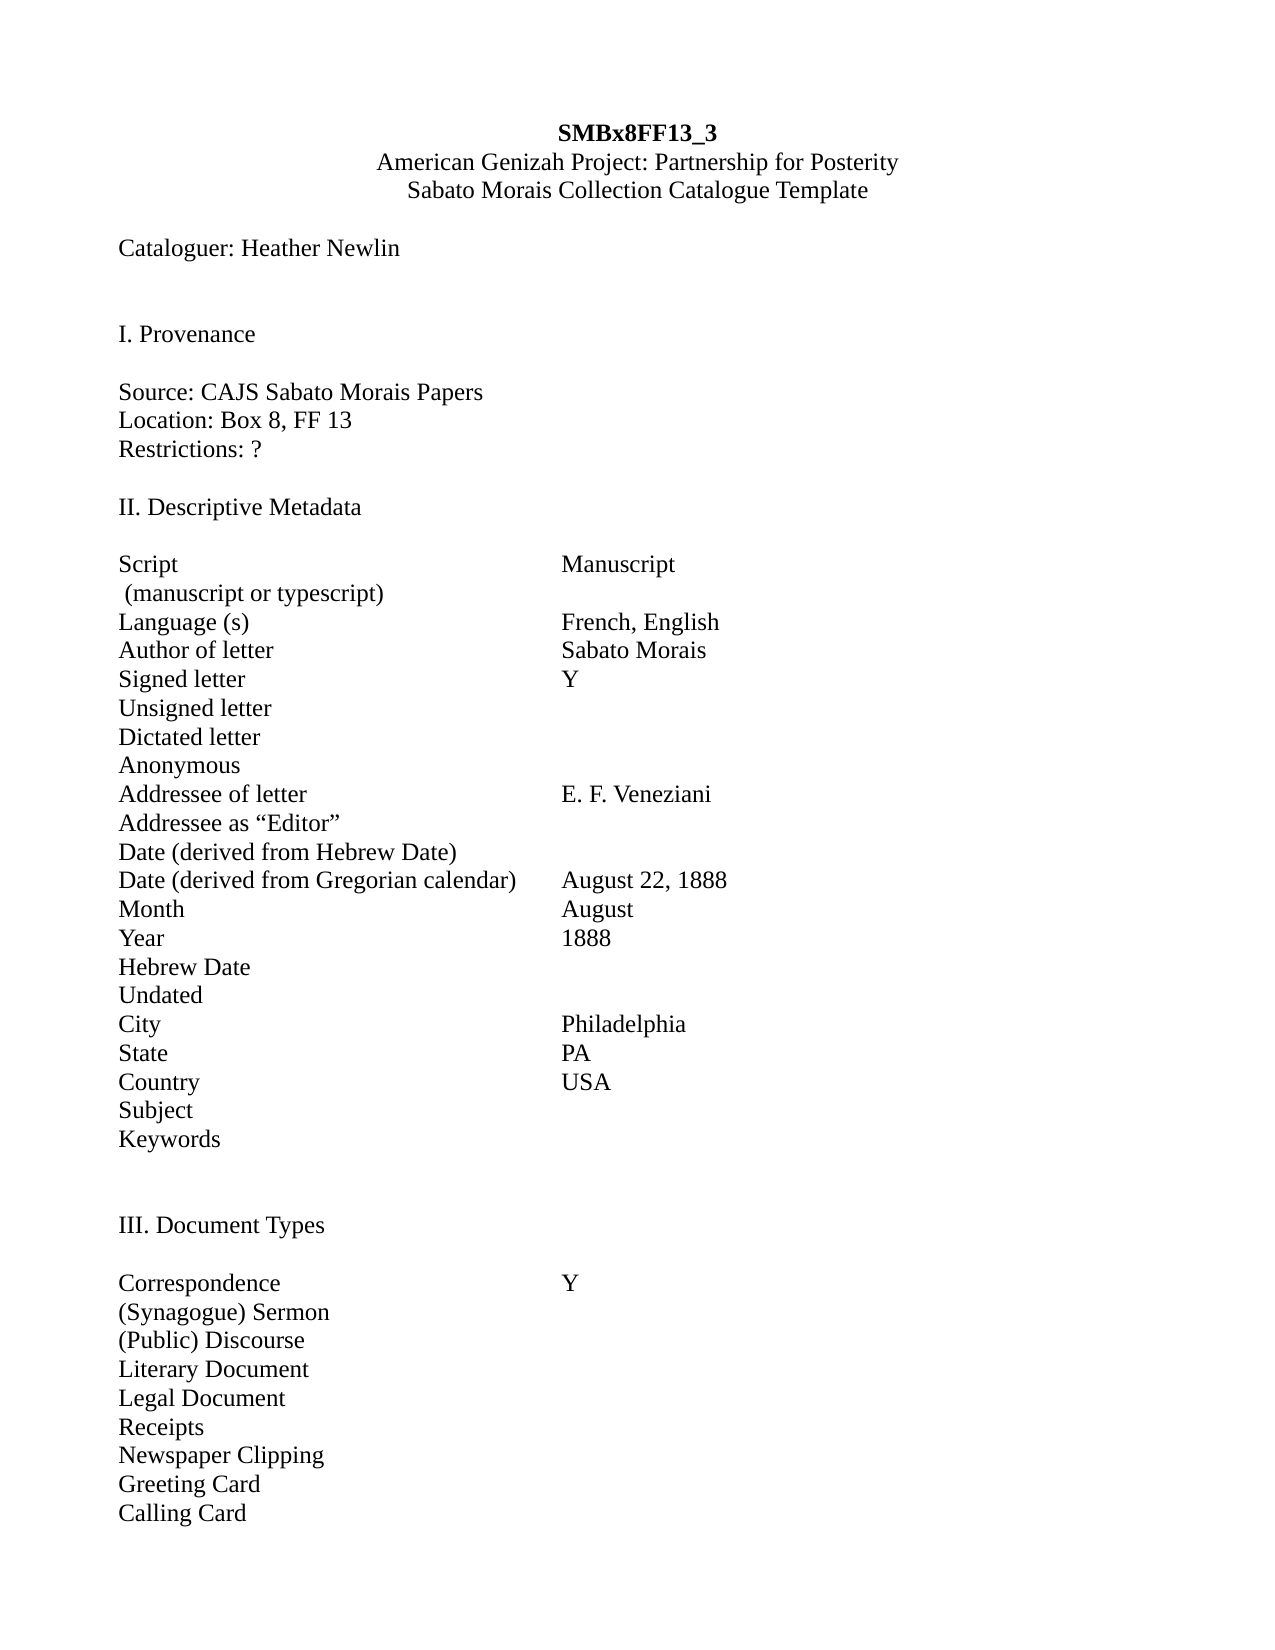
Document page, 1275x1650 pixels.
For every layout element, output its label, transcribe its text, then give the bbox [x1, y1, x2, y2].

text II. Descriptive Metadata [118, 492, 1157, 521]
text Addressee as “Editor” [118, 808, 1157, 837]
text Newspaper Clipping [118, 1441, 1157, 1469]
text Legal Document [118, 1383, 1157, 1412]
text Subject [118, 1096, 1157, 1124]
text Literary Document [118, 1354, 1157, 1383]
text (Public) Discourse [118, 1326, 1157, 1354]
text Country USA [118, 1067, 1157, 1096]
text (Synagogue) Sermon [118, 1297, 1157, 1326]
text State PA [118, 1038, 1157, 1067]
text Sabato Morais Collection Catalogue Template [118, 176, 1157, 204]
text Date (derived from Gregorian calendar) August 22, 1888 [118, 866, 1157, 894]
text Undated [118, 981, 1157, 1009]
text Addressee of letter E. F. Veneziani [118, 779, 1157, 808]
text Greeting Card [118, 1469, 1157, 1498]
text Calling Card [118, 1498, 1157, 1527]
text Author of letter Sabato Morais [118, 636, 1157, 664]
text (manuscript or typescript) [118, 578, 1157, 607]
text American Genizah Project: Partnership for Posterity [118, 147, 1157, 176]
text Restrictions: ? [118, 434, 1157, 463]
text Receipts [118, 1412, 1157, 1441]
text Location: Box 8, FF 13 [118, 406, 1157, 434]
text Cataloguer: Heather Newlin [118, 233, 1157, 262]
text Correspondence Y [118, 1268, 1157, 1297]
text Source: CAJS Sabato Morais Papers [118, 377, 1157, 406]
text Hebrew Date [118, 952, 1157, 981]
text City Philadelphia [118, 1009, 1157, 1038]
text Month August [118, 894, 1157, 923]
text I. Provenance [118, 319, 1157, 348]
text Dictated letter [118, 722, 1157, 751]
text SMBx8FF13_3 [118, 118, 1157, 147]
text Language (s) French, English [118, 607, 1157, 636]
text Keywords [118, 1124, 1157, 1153]
text Unsigned letter [118, 693, 1157, 722]
text Script Manuscript [118, 549, 1157, 578]
text Year 1888 [118, 923, 1157, 952]
text Date (derived from Hebrew Date) [118, 837, 1157, 866]
text III. Document Types [118, 1211, 1157, 1239]
text Signed letter Y [118, 664, 1157, 693]
text Anonymous [118, 751, 1157, 779]
